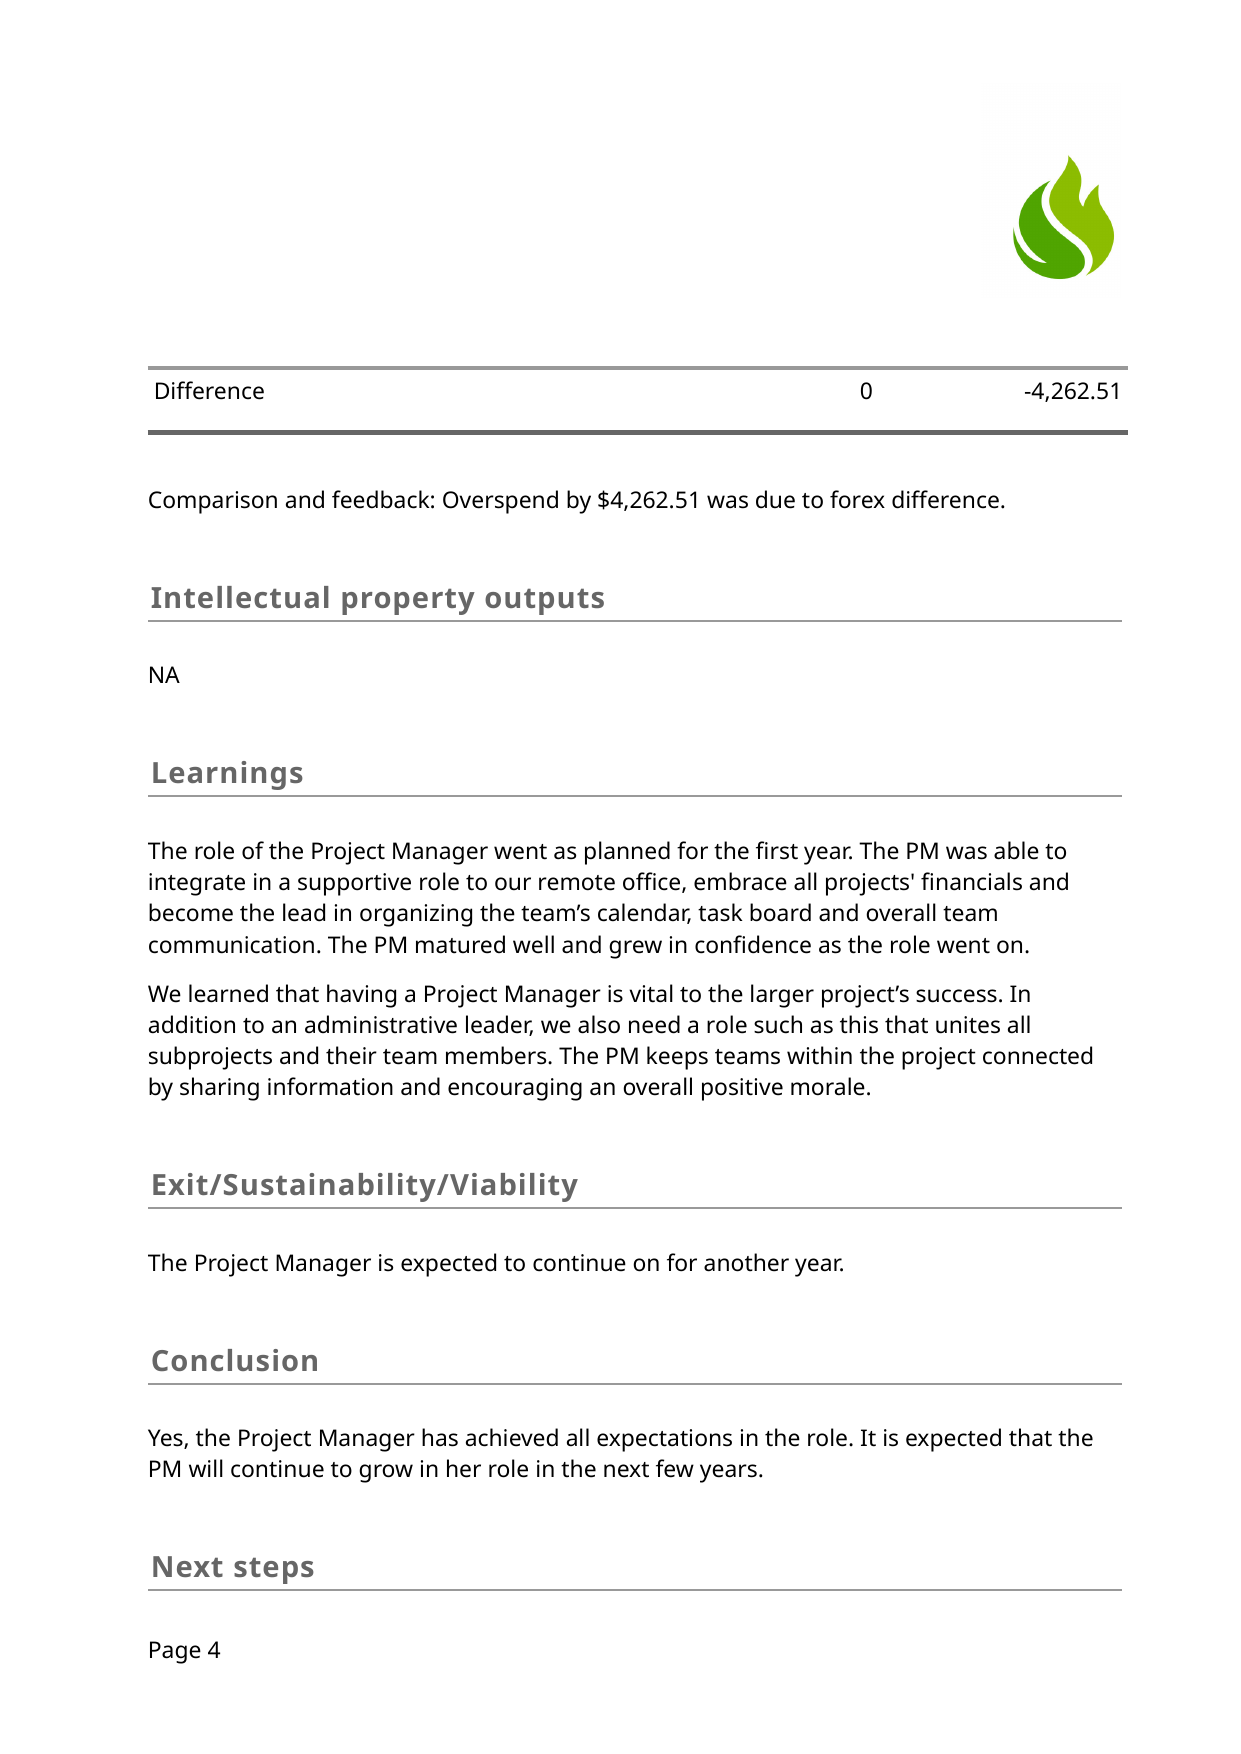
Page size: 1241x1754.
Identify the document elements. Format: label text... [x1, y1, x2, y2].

text We learned that having a Project Manager is vital to the larger project’s success. In addition to an administrative leader, we also need a role such as this that unites all subprojects and their team members. The PM keeps teams within the project connected by sharing information and encouraging an overall positive morale. [148, 978, 1122, 1103]
table_cell Difference [148, 370, 635, 430]
text The role of the Project Manager went as planned for the first year. The PM was able to integrate in a supportive role to our remote office, embrace all projects' financials and become the lead in organizing the team’s calendar, task board and overall team communication. The PM matured well and grew in confidence as the role went on. [148, 835, 1122, 960]
text Comparison and feedback: Overspend by $4,262.51 was due to forex difference. [148, 484, 1122, 515]
subtitle Learnings [148, 750, 1122, 795]
table_cell -4,262.51 [878, 370, 1128, 430]
subtitle Conclusion [148, 1337, 1122, 1383]
subtitle Next steps [148, 1544, 1122, 1589]
text Yes, the Project Manager has achieved all expectations in the role. It is expected that the PM will continue to grow in her role in the next few years. [148, 1422, 1122, 1485]
subtitle Intellectual property outputs [148, 574, 1122, 620]
subtitle Exit/Sustainability/Viability [148, 1162, 1122, 1207]
table_cell 0 [635, 370, 878, 430]
picture [981, 83, 1026, 298]
text NA [148, 659, 1122, 691]
text The Project Manager is expected to continue on for another year. [148, 1247, 1122, 1278]
